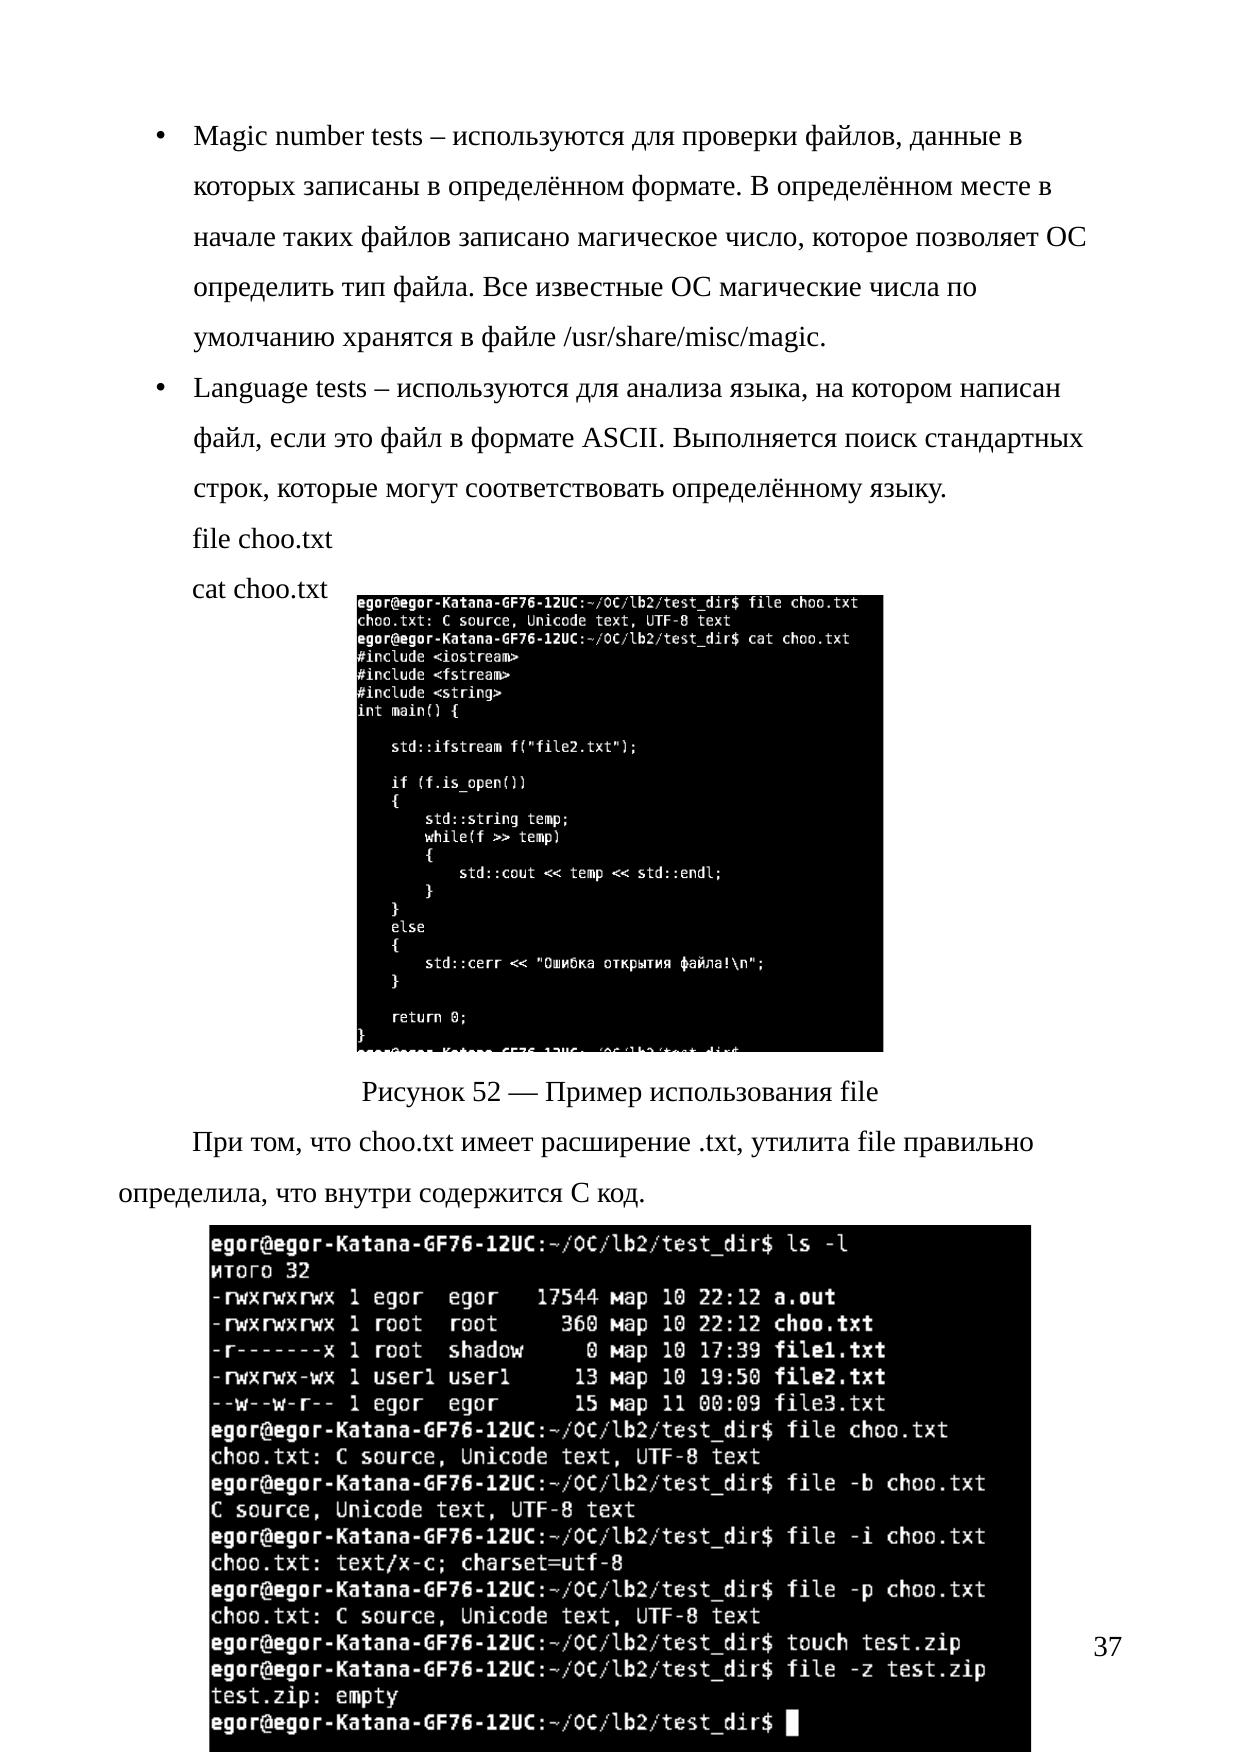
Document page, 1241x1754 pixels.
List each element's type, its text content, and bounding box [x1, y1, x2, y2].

subtitle Magic number tests – используются для проверки файлов, данные в которых записаны в определённом формате. В определённом месте в начале таких файлов записано магическое число, которое позволяет ОС определить тип файла. Все известные ОС магические числа по умолчанию хранятся в файле /usr/share/misc/magic. [156, 118, 1122, 353]
picture [356, 595, 884, 1052]
subtitle file choo.txt [118, 521, 1122, 554]
picture [209, 1225, 1032, 1752]
subtitle Рисунок 52 — Пример использования file [118, 1074, 1122, 1108]
subtitle Language tests – используются для анализа языка, на котором написан файл, если это файл в формате ASCII. Выполняется поиск стандартных строк, которые могут соответствовать определённому языку. [156, 370, 1122, 504]
subtitle cat choo.txt [118, 571, 1122, 605]
subtitle При том, что choo.txt имеет расширение .txt, утилита file правильно определила, что внутри содержится C код. [118, 1124, 1122, 1208]
